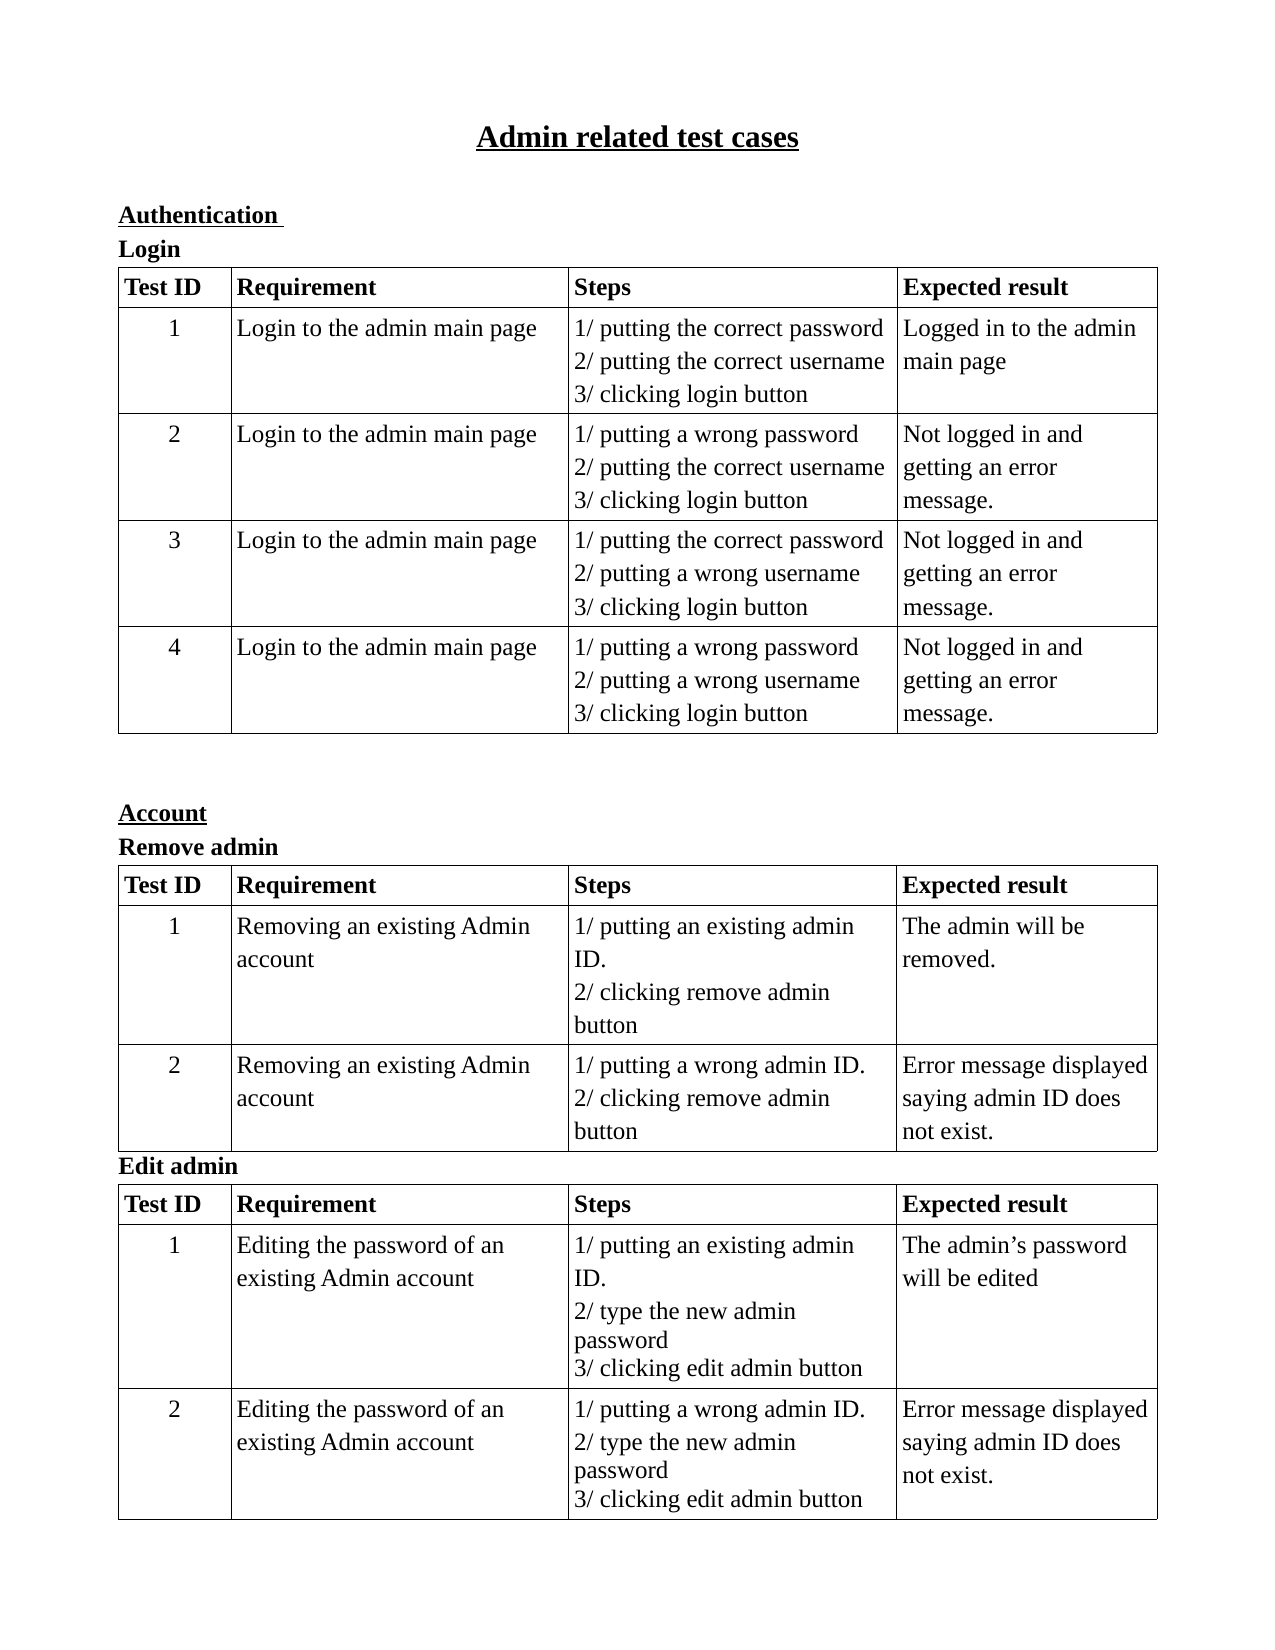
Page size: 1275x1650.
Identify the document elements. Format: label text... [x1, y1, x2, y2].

table_cell 1/ putting the correct password 2/ putting the correct username 3/ clicking login button [569, 308, 897, 413]
table_header Requirement [232, 1185, 568, 1224]
table_cell 2 [119, 414, 231, 520]
table_header Test ID [119, 268, 231, 307]
table_cell 1/ putting a wrong password 2/ putting the correct username 3/ clicking login button [569, 414, 897, 520]
table_cell 1/ putting an existing admin ID. 2/ type the new admin password 3/ clicking edit admin button [569, 1225, 896, 1388]
table_header Test ID [119, 1185, 231, 1224]
table_header Steps [569, 1185, 896, 1224]
table_cell Logged in to the admin main page [898, 308, 1157, 413]
table_cell 1/ putting an existing admin ID. 2/ clicking remove admin button [569, 906, 896, 1044]
table_cell Editing the password of an existing Admin account [232, 1225, 568, 1388]
table_cell 1/ putting a wrong password 2/ putting a wrong username 3/ clicking login button [569, 627, 897, 732]
text Login [118, 234, 1157, 262]
table_cell Error message displayed saying admin ID does not exist. [897, 1045, 1157, 1151]
table_header Requirement [232, 268, 568, 307]
table_cell 1 [119, 308, 231, 413]
table_cell Not logged in and getting an error message. [898, 414, 1157, 520]
text Authentication [118, 201, 1157, 229]
table_cell 2 [119, 1045, 231, 1151]
text Remove admin [118, 832, 1157, 860]
table_cell 1/ putting the correct password 2/ putting a wrong username 3/ clicking login button [569, 521, 897, 626]
table_header Requirement [232, 866, 568, 905]
table_cell Not logged in and getting an error message. [898, 627, 1157, 732]
table_header Steps [569, 268, 897, 307]
table_cell Error message displayed saying admin ID does not exist. [897, 1389, 1157, 1519]
table_header Test ID [119, 866, 231, 905]
table_cell Login to the admin main page [232, 521, 568, 626]
table_cell 1/ putting a wrong admin ID. 2/ type the new admin password 3/ clicking edit admin button [569, 1389, 896, 1519]
table_cell Not logged in and getting an error message. [898, 521, 1157, 626]
table_header Expected result [897, 1185, 1157, 1224]
table_cell The admin will be removed. [897, 906, 1157, 1044]
table_cell 3 [119, 521, 231, 626]
table_cell 1 [119, 906, 231, 1044]
table_cell 1 [119, 1225, 231, 1388]
table_header Expected result [897, 866, 1157, 905]
table_cell Removing an existing Admin account [232, 1045, 568, 1151]
table_header Expected result [898, 268, 1157, 307]
table_cell Login to the admin main page [232, 627, 568, 732]
table_cell 2 [119, 1389, 231, 1519]
table_cell 1/ putting a wrong admin ID. 2/ clicking remove admin button [569, 1045, 896, 1151]
text Account [118, 798, 1157, 827]
text Edit admin [118, 1152, 1157, 1179]
table_cell 4 [119, 627, 231, 732]
text Admin related test cases [118, 118, 1157, 154]
table_cell Removing an existing Admin account [232, 906, 568, 1044]
table_cell The admin’s password will be edited [897, 1225, 1157, 1388]
table_cell Login to the admin main page [232, 308, 568, 413]
table_header Steps [569, 866, 896, 905]
table_cell Editing the password of an existing Admin account [232, 1389, 568, 1519]
table_cell Login to the admin main page [232, 414, 568, 520]
